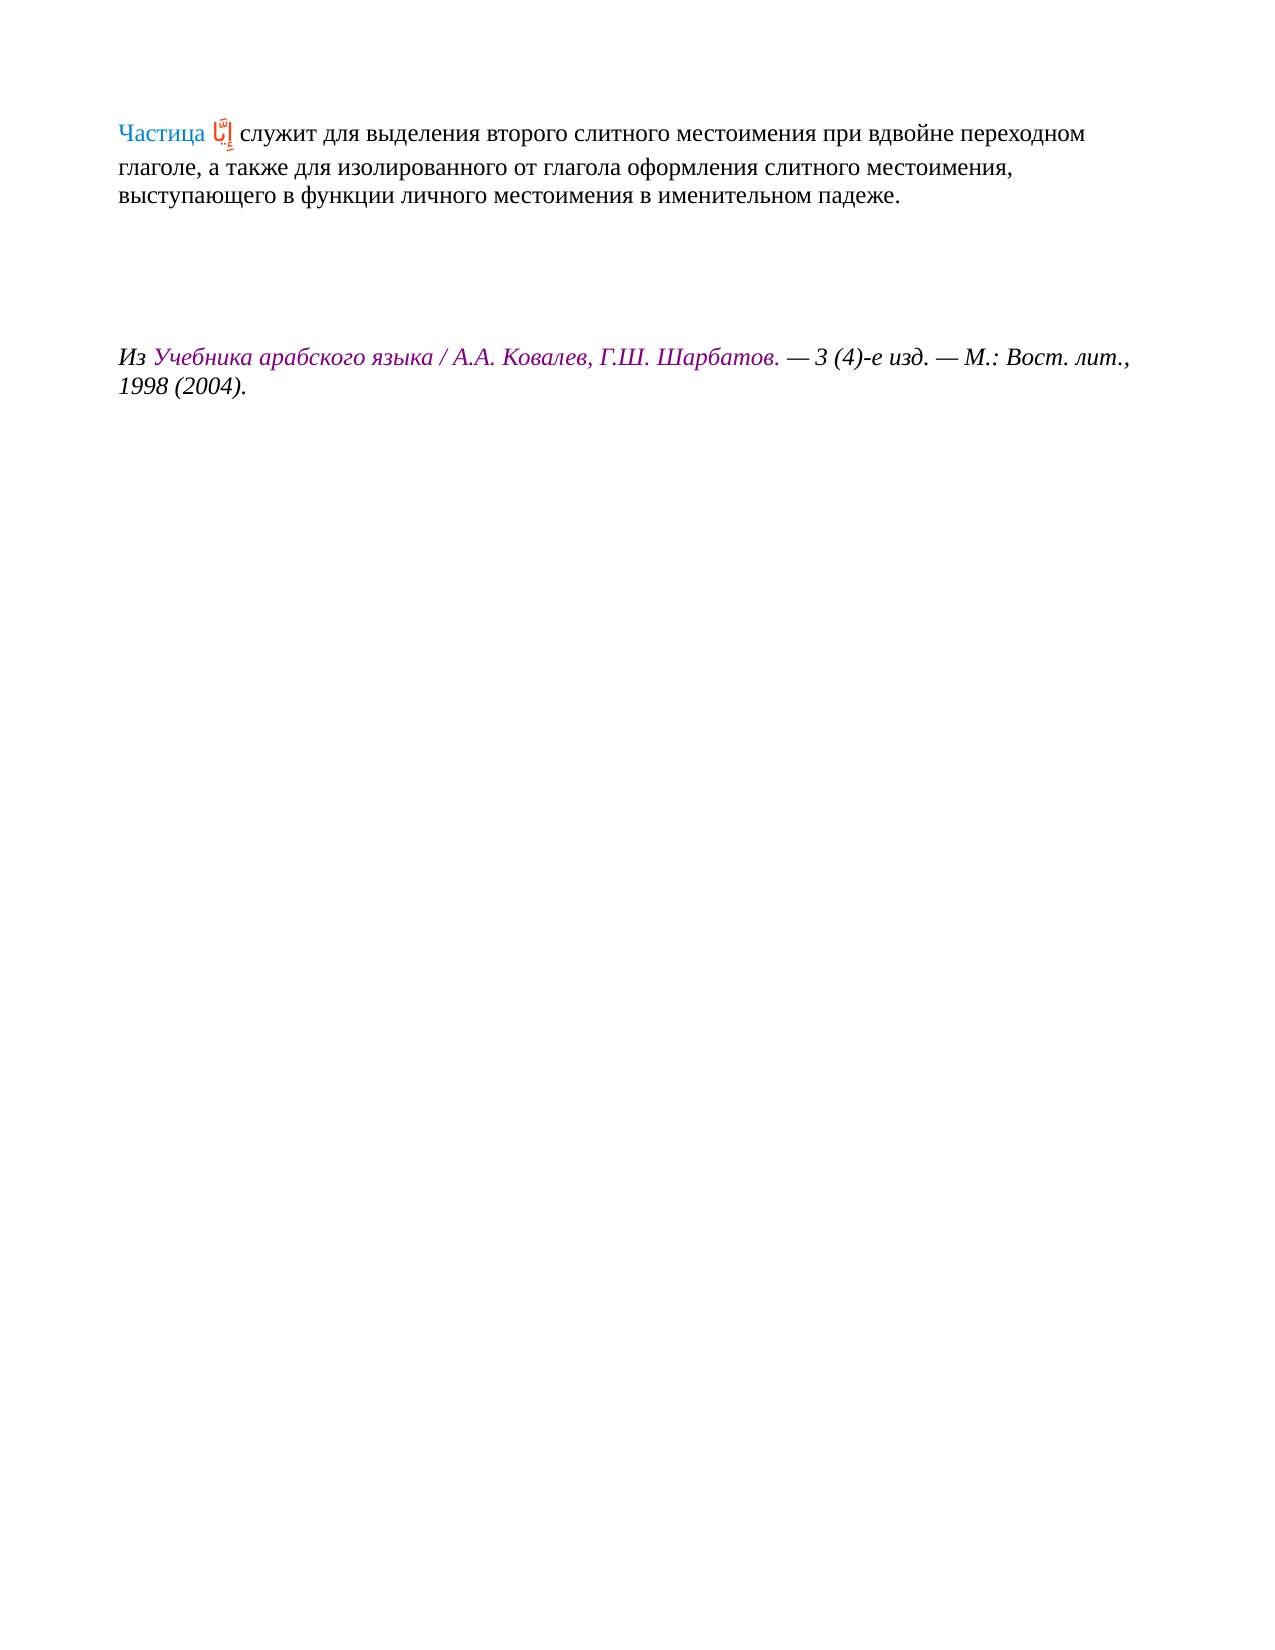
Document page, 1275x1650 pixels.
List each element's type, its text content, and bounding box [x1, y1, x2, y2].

text Из Учебника арабского языка / А.А. Ковалев, Г.Ш. Шарбатов. — 3 (4)-е изд. — М.: Вост. лит., 1998 (2004). [118, 342, 1157, 400]
text Частица إِيَّا служит для выделения второго слитного местоимения при вдвойне переходном глаголе, а также для изолированного от глагола оформления слитного местоимения, выступающего в функции личного местоимения в именительном падеже. [118, 118, 1157, 209]
